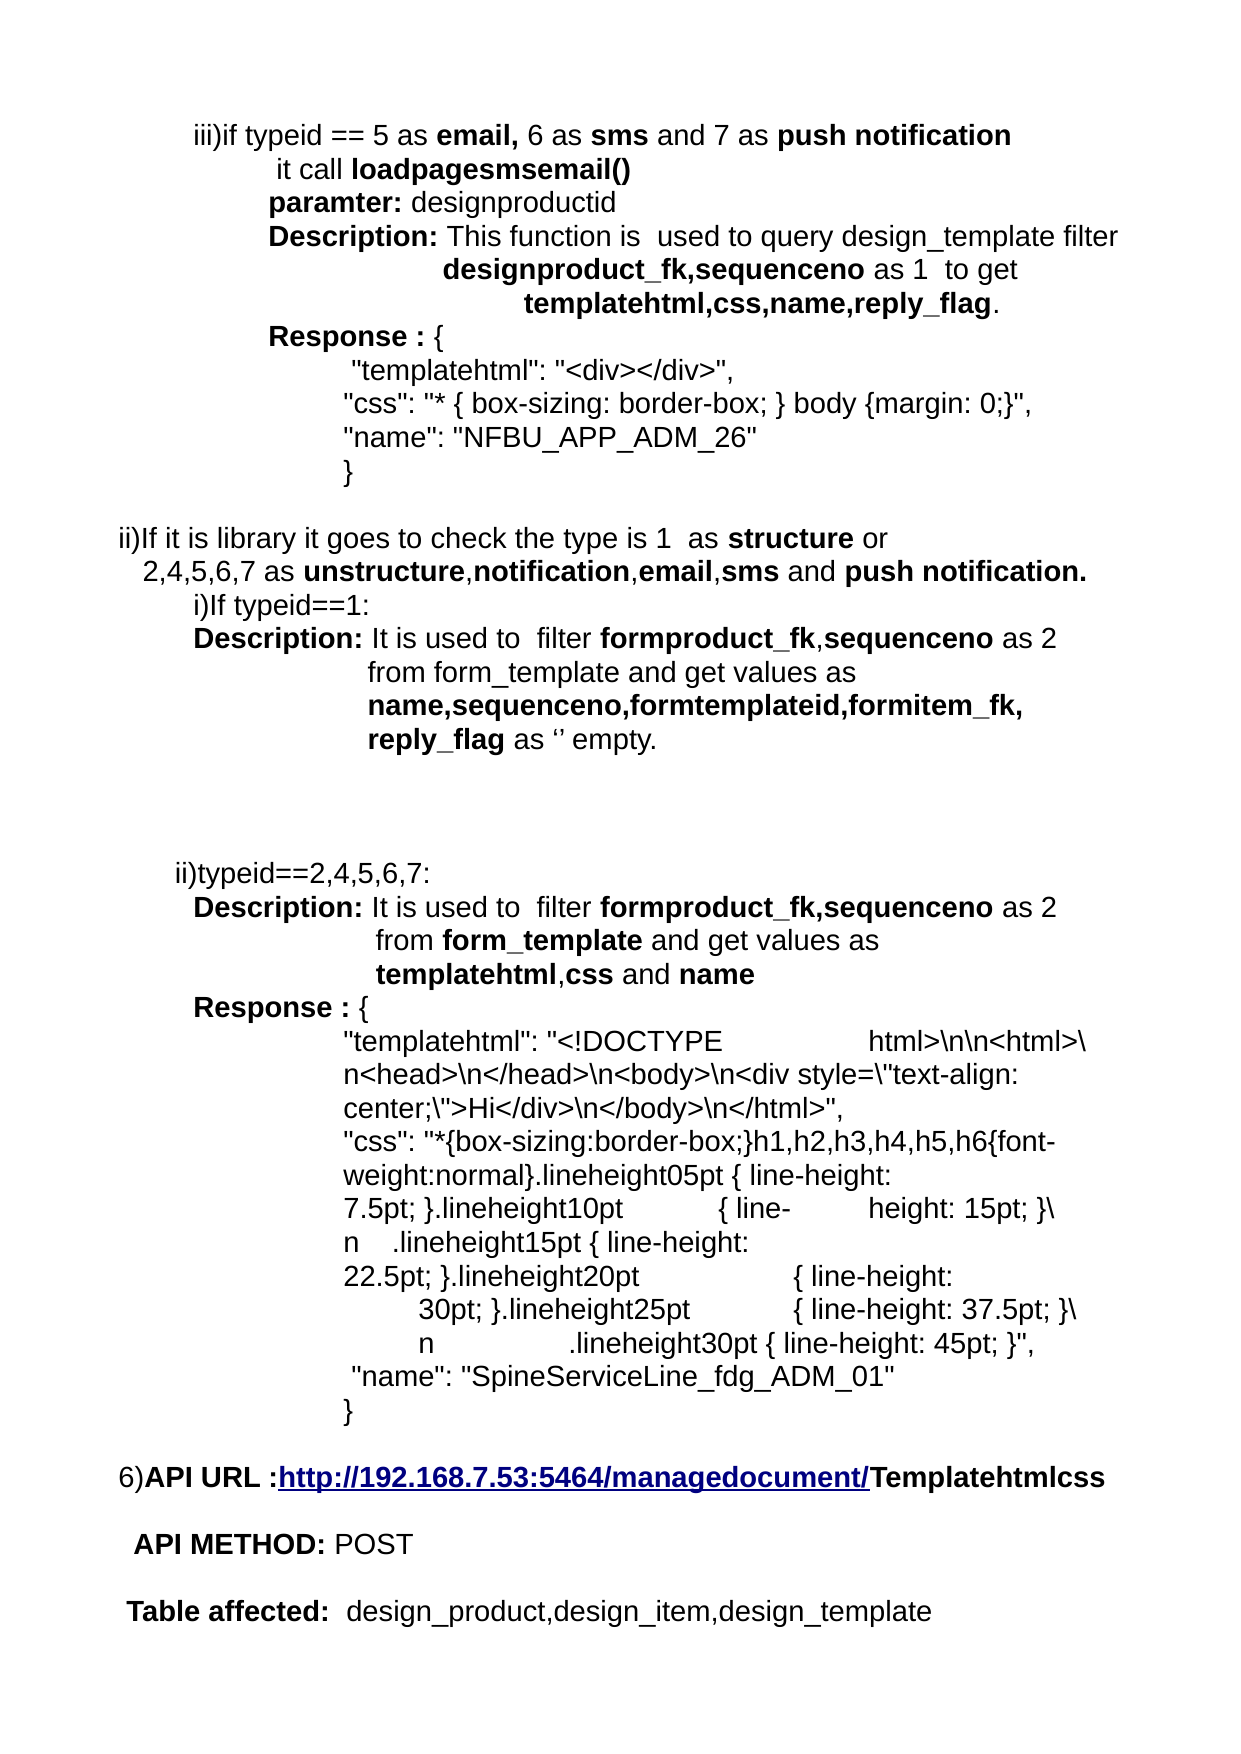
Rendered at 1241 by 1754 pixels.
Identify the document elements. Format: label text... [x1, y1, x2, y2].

text Description: This function is used to query design_template filter designproduct_fk,sequenceno as 1 to get templatehtml,css,name,reply_flag. [118, 219, 1122, 319]
text "name": "NFBU_APP_ADM_26" [118, 420, 1122, 453]
text ii)If it is library it goes to check the type is 1 as structure or [118, 521, 1122, 554]
text i)If typeid==1: [118, 588, 1122, 621]
text paramter: designproductid [118, 185, 1122, 219]
text it call loadpagesmsemail() [118, 152, 1122, 185]
text } [118, 453, 1122, 487]
text Response : { [118, 319, 1122, 353]
text } [118, 1393, 1122, 1426]
text Table affected: design_product,design_item,design_template [118, 1594, 1122, 1627]
text Response : { [118, 990, 1122, 1024]
text "css": "* { box-sizing: border-box; } body {margin: 0;}", [118, 386, 1122, 420]
text API METHOD: POST [118, 1527, 1122, 1560]
text "css": "*{box-sizing:border-box;}h1,h2,h3,h4,h5,h6{font- weight:normal}.lineheight05pt { line-height: 7.5pt; }.lineheight10pt { line- height: 15pt; }\ n .lineheight15pt { line-height: 22.5pt; }.lineheight20pt { line-height: 30pt; }.lineheight25pt { line-height: 37.5pt; }\ n .lineheight30pt { line-height: 45pt; }", [118, 1124, 1122, 1359]
text "templatehtml": "<div></div>", [118, 353, 1122, 386]
text 2,4,5,6,7 as unstructure,notification,email,sms and push notification. [118, 554, 1122, 588]
text "name": "SpineServiceLine_fdg_ADM_01" [118, 1359, 1122, 1393]
text reply_flag as ‘’ empty. [118, 722, 1122, 755]
text Description: It is used to filter formproduct_fk,sequenceno as 2 from form_template and get values as templatehtml,css and name [118, 889, 1122, 990]
text ii)typeid==2,4,5,6,7: [118, 856, 1122, 889]
text "templatehtml": "<!DOCTYPE html>\n\n<html>\ n<head>\n</head>\n<body>\n<div style=\"text-align: center;\">Hi</div>\n</body>\n</html>", [118, 1024, 1122, 1124]
text iii)if typeid == 5 as email, 6 as sms and 7 as push notification [118, 118, 1122, 152]
text Description: It is used to filter formproduct_fk,sequenceno as 2 from form_template and get values as name,sequenceno,formtemplateid,formitem_fk, [118, 621, 1122, 722]
text 6)API URL :http://192.168.7.53:5464/managedocument/Templatehtmlcss [118, 1460, 1122, 1493]
